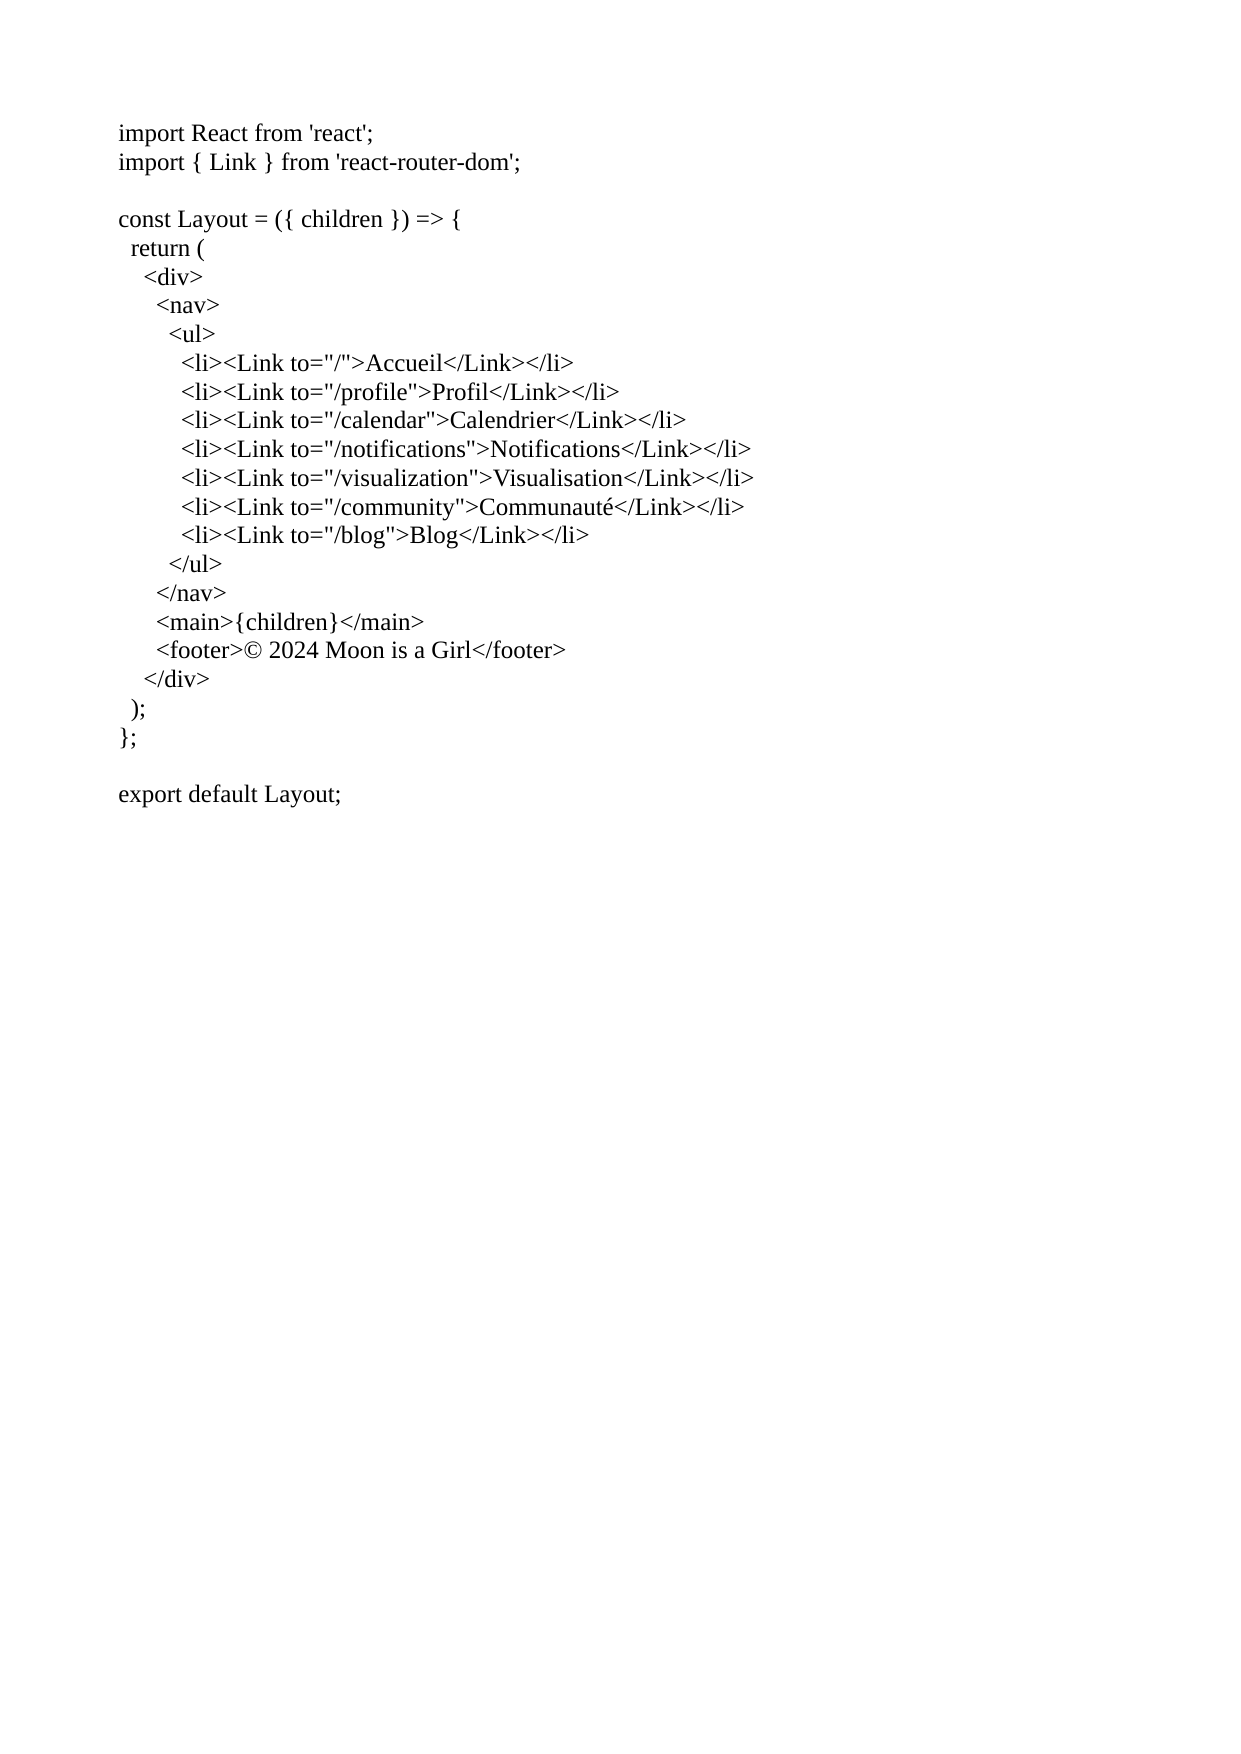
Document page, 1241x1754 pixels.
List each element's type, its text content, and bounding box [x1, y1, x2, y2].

text export default Layout; [118, 779, 1122, 808]
text return ( [118, 233, 1122, 262]
text ); [118, 693, 1122, 722]
text <li><Link to="/calendar">Calendrier</Link></li> [118, 406, 1122, 434]
text <li><Link to="/profile">Profil</Link></li> [118, 377, 1122, 406]
text <li><Link to="/visualization">Visualisation</Link></li> [118, 463, 1122, 492]
text <main>{children}</main> [118, 607, 1122, 636]
text <li><Link to="/notifications">Notifications</Link></li> [118, 434, 1122, 463]
text </nav> [118, 578, 1122, 607]
text <li><Link to="/">Accueil</Link></li> [118, 348, 1122, 377]
text <li><Link to="/community">Communauté</Link></li> [118, 492, 1122, 521]
text <footer>© 2024 Moon is a Girl</footer> [118, 636, 1122, 664]
text import React from 'react'; [118, 118, 1122, 147]
text const Layout = ({ children }) => { [118, 204, 1122, 233]
text <div> [118, 262, 1122, 291]
text }; [118, 722, 1122, 751]
text <li><Link to="/blog">Blog</Link></li> [118, 521, 1122, 549]
text <nav> [118, 291, 1122, 319]
text </div> [118, 664, 1122, 693]
text import { Link } from 'react-router-dom'; [118, 147, 1122, 176]
text <ul> [118, 319, 1122, 348]
text </ul> [118, 549, 1122, 578]
